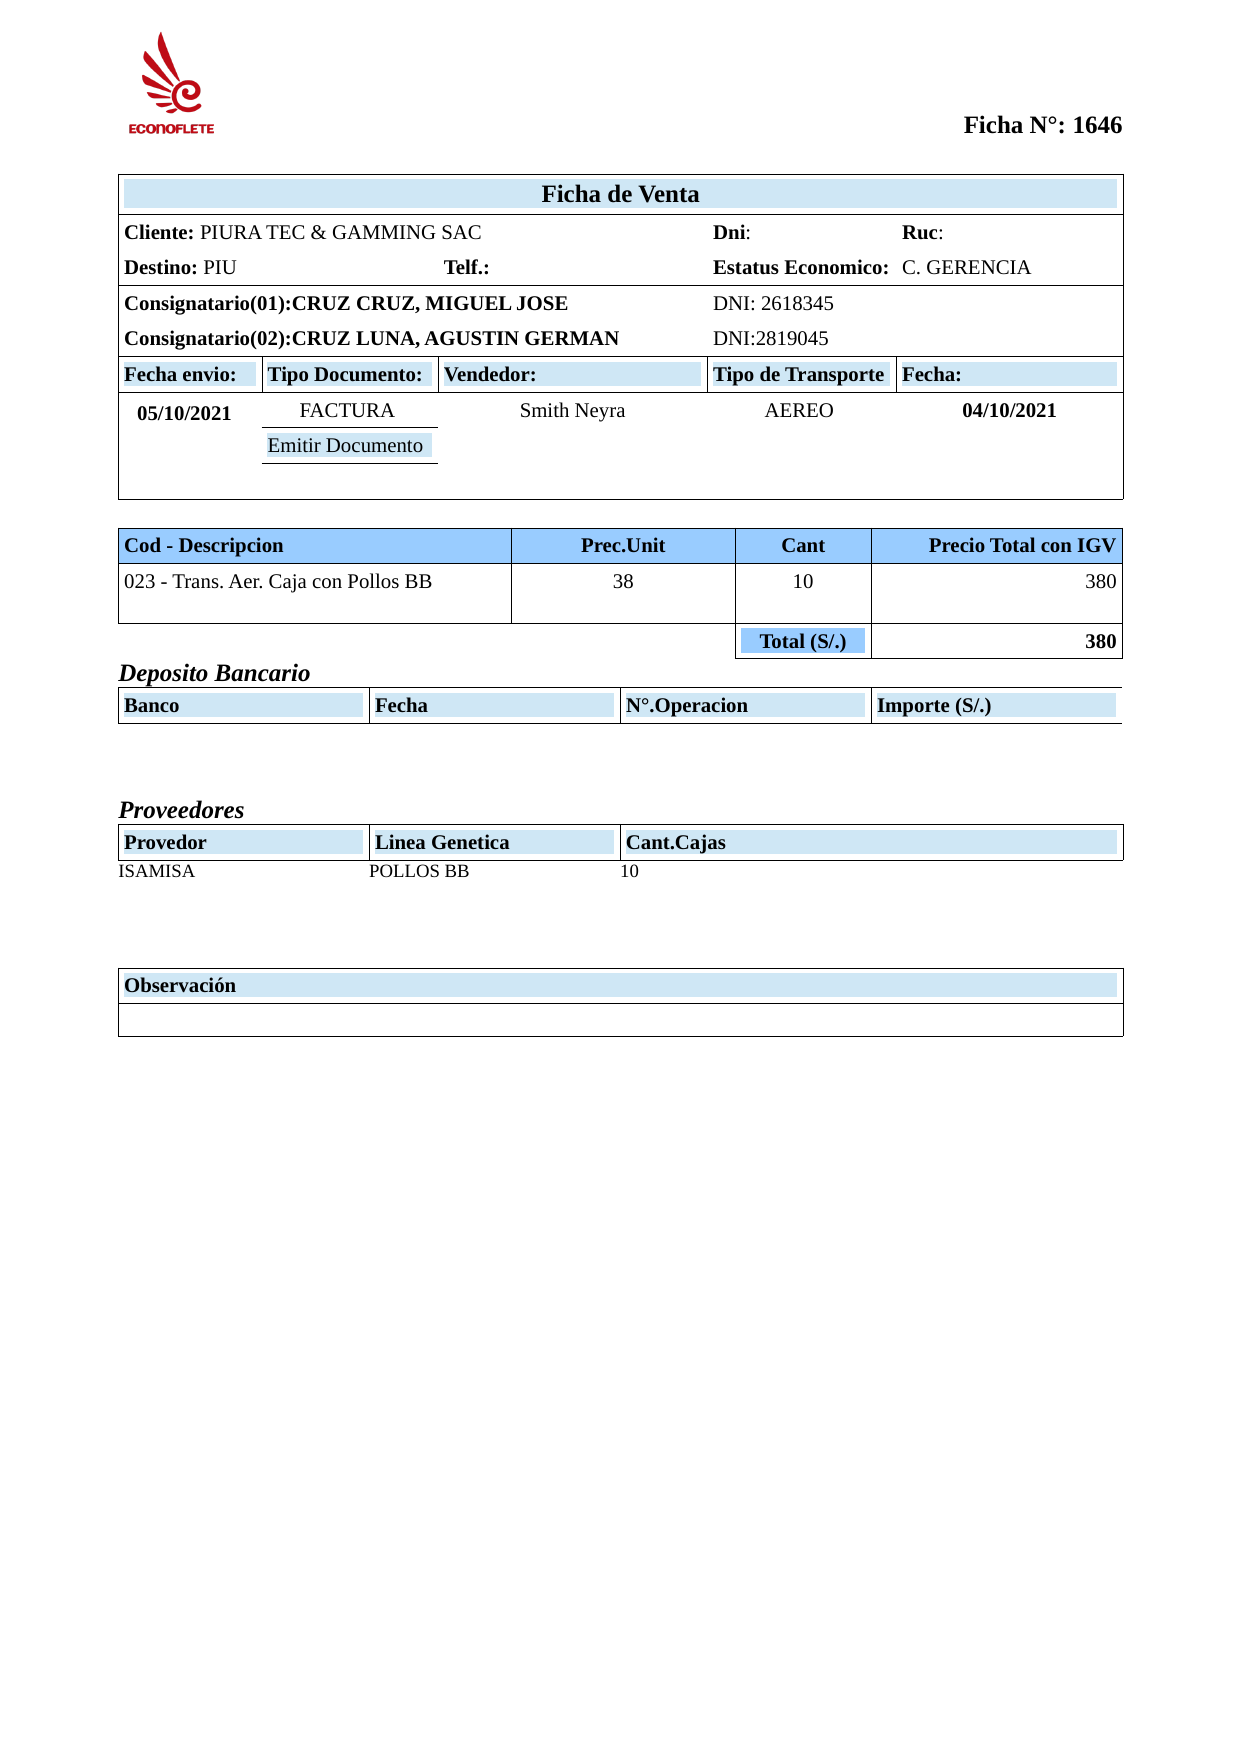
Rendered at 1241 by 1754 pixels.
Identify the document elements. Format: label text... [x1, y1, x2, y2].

table_cell 05/10/2021 [119, 393, 262, 498]
table_cell 380 [872, 564, 1122, 623]
table_header Linea Genetica [370, 825, 620, 859]
table_cell [871, 747, 1122, 771]
table_cell Vendedor: [439, 357, 707, 392]
table_cell AEREO [707, 393, 896, 498]
table_cell [119, 1004, 1123, 1036]
table_cell FACTURA [262, 393, 438, 427]
table_header Fecha [370, 688, 620, 723]
table_cell Fecha: [897, 357, 1123, 392]
text Proveedores [118, 795, 1122, 824]
table_cell [118, 747, 369, 771]
table_cell Emitir Documento [262, 428, 438, 463]
table_header N°.Operacion [621, 688, 871, 723]
table_cell [871, 724, 1122, 747]
table_header Provedor [119, 825, 369, 859]
table_cell ISAMISA [118, 861, 369, 881]
table_cell [118, 771, 369, 795]
table_cell Cliente: PIURA TEC & GAMMING SAC [119, 215, 707, 249]
picture [118, 31, 225, 134]
table_cell [118, 946, 369, 967]
table_cell [620, 946, 1123, 967]
table_cell [369, 924, 620, 946]
table_header Observación [119, 969, 1123, 1003]
table_cell [118, 624, 511, 658]
table_cell [118, 881, 369, 903]
table_cell Telf.: [438, 249, 707, 285]
table_cell Tipo Documento: [263, 357, 438, 392]
table_cell 04/10/2021 [896, 393, 1123, 498]
table_cell C. GERENCIA [896, 249, 1123, 285]
table_cell DNI:2819045 [707, 321, 1123, 356]
table_cell Ruc: [896, 215, 1123, 249]
table_cell [369, 771, 620, 795]
table_cell Destino: PIU [119, 249, 438, 285]
table_cell Dni: [707, 215, 896, 249]
table_cell [369, 724, 620, 747]
table_cell [620, 724, 871, 747]
table_cell [369, 881, 620, 903]
table_header Cant.Cajas [621, 825, 1123, 859]
table_header Precio Total con IGV [872, 529, 1122, 563]
table_cell 10 [620, 861, 1123, 881]
table_header Banco [119, 688, 369, 723]
table_cell 10 [736, 564, 871, 623]
table_cell Smith Neyra [438, 393, 707, 498]
table_cell [369, 903, 620, 924]
table_cell [369, 747, 620, 771]
table_cell 023 - Trans. Aer. Caja con Pollos BB [119, 564, 511, 623]
table_cell [620, 903, 1123, 924]
table_cell [511, 624, 735, 658]
table_cell [620, 771, 871, 795]
table_cell [620, 924, 1123, 946]
table_cell [118, 724, 369, 747]
table_cell 380 [872, 624, 1122, 658]
table_cell Estatus Economico: [707, 249, 896, 285]
table_cell POLLOS BB [369, 861, 620, 881]
table_cell [620, 747, 871, 771]
table_cell Fecha envio: [119, 357, 262, 392]
table_header Prec.Unit [512, 529, 735, 563]
table_cell [262, 464, 438, 498]
table_cell Consignatario(02):CRUZ LUNA, AGUSTIN GERMAN [119, 321, 707, 356]
table_cell [871, 771, 1122, 795]
table_cell Consignatario(01):CRUZ CRUZ, MIGUEL JOSE [119, 286, 707, 321]
table_cell [118, 903, 369, 924]
table_cell [369, 946, 620, 967]
table_cell [118, 924, 369, 946]
text Deposito Bancario [118, 658, 1122, 687]
table_cell 38 [512, 564, 735, 623]
table_header Cant [736, 529, 871, 563]
table_header Cod - Descripcion [119, 529, 511, 563]
table_cell Tipo de Transporte [708, 357, 896, 392]
table_header Ficha de Venta [119, 175, 1123, 214]
table_cell DNI: 2618345 [707, 286, 1123, 321]
table_cell [620, 881, 1123, 903]
table_header Importe (S/.) [872, 688, 1122, 723]
table_cell Total (S/.) [736, 624, 871, 658]
